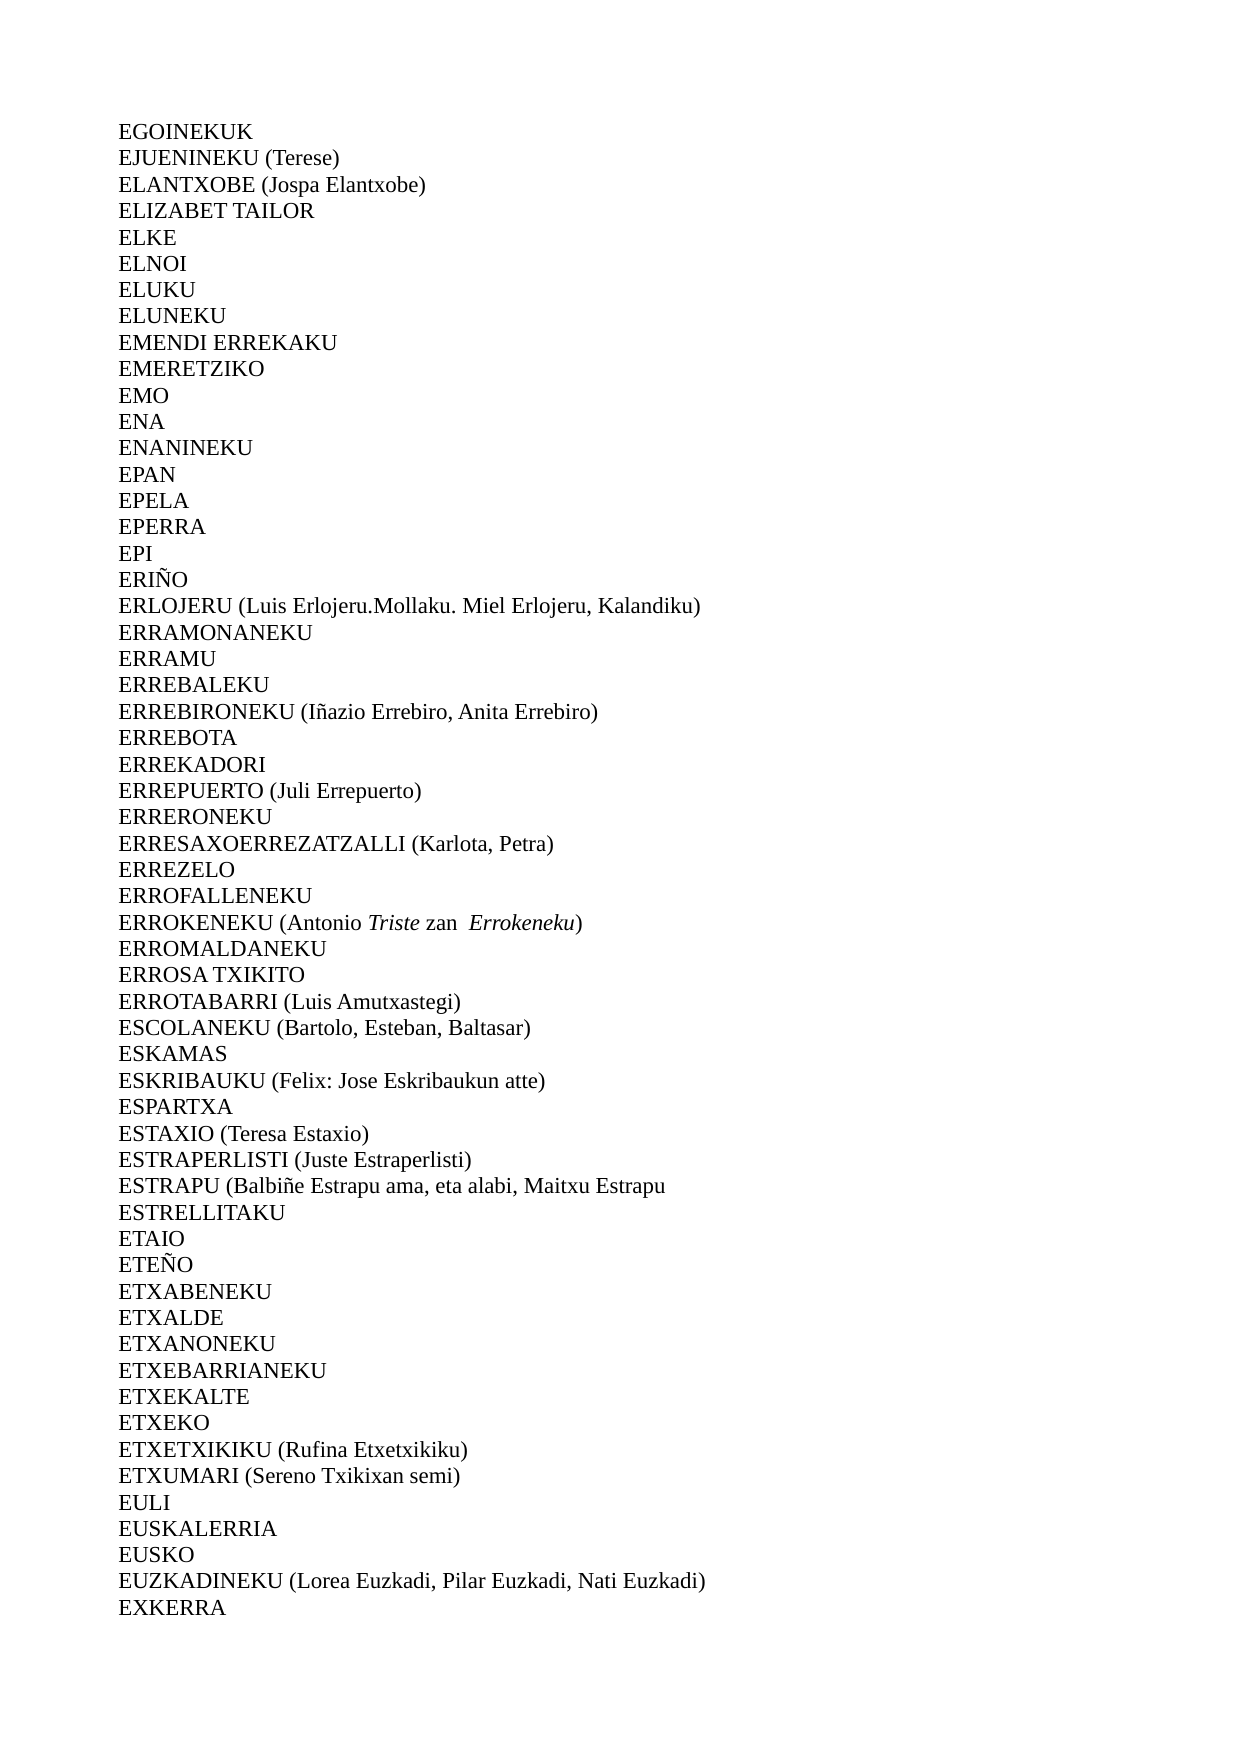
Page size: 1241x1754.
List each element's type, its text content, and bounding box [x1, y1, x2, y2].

text ERREKADORI [118, 751, 1122, 777]
text EUSKO [118, 1541, 1122, 1568]
text EPELA [118, 487, 1122, 513]
text ESTRAPU (Balbiñe Estrapu ama, eta alabi, Maitxu Estrapu [118, 1172, 1122, 1199]
text ERRESAXOERREZATZALLI (Karlota, Petra) [118, 830, 1122, 856]
text ETXUMARI (Sereno Txikixan semi) [118, 1462, 1122, 1488]
text ELKE [118, 223, 1122, 250]
text ELANTXOBE (Jospa Elantxobe) [118, 171, 1122, 197]
text ERRAMONANEKU [118, 619, 1122, 645]
text ELUNEKU [118, 303, 1122, 329]
text ETXEKALTE [118, 1383, 1122, 1409]
text ERROKENEKU (Antonio Triste zan Errokeneku) [118, 909, 1122, 935]
text EMERETZIKO [118, 355, 1122, 382]
text EULI [118, 1488, 1122, 1515]
text ETXABENEKU [118, 1278, 1122, 1304]
text EPERRA [118, 513, 1122, 540]
text EPAN [118, 461, 1122, 487]
text ESKAMAS [118, 1041, 1122, 1067]
text ESTAXIO (Teresa Estaxio) [118, 1119, 1122, 1146]
text EXKERRA [118, 1594, 1122, 1620]
text ERREBIRONEKU (Iñazio Errebiro, Anita Errebiro) [118, 698, 1122, 724]
text ERRAMU [118, 645, 1122, 672]
text ERRERONEKU [118, 803, 1122, 830]
text ETXETXIKIKU (Rufina Etxetxikiku) [118, 1436, 1122, 1462]
text ERREPUERTO (Juli Errepuerto) [118, 777, 1122, 803]
text ETXEBARRIANEKU [118, 1357, 1122, 1383]
text ESTRELLITAKU [118, 1199, 1122, 1225]
text ERROFALLENEKU [118, 882, 1122, 909]
text EPI [118, 540, 1122, 566]
text ENA [118, 408, 1122, 434]
text ETXALDE [118, 1304, 1122, 1330]
text ESTRAPERLISTI (Juste Estraperlisti) [118, 1146, 1122, 1172]
text ESPARTXA [118, 1093, 1122, 1119]
text ERLOJERU (Luis Erlojeru.Mollaku. Miel Erlojeru, Kalandiku) [118, 592, 1122, 619]
text ERIÑO [118, 566, 1122, 592]
text ELUKU [118, 276, 1122, 303]
text ELIZABET TAILOR [118, 197, 1122, 223]
text ESCOLANEKU (Bartolo, Esteban, Baltasar) [118, 1014, 1122, 1041]
text ERROTABARRI (Luis Amutxastegi) [118, 988, 1122, 1014]
text ETAIO [118, 1225, 1122, 1251]
text EUZKADINEKU (Lorea Euzkadi, Pilar Euzkadi, Nati Euzkadi) [118, 1568, 1122, 1594]
text EMO [118, 382, 1122, 408]
text EGOINEKUK [118, 118, 1122, 144]
text EJUENINEKU (Terese) [118, 144, 1122, 171]
text ERREBALEKU [118, 672, 1122, 698]
text EUSKALERRIA [118, 1515, 1122, 1541]
text ERROSA TXIKITO [118, 961, 1122, 988]
text ENANINEKU [118, 434, 1122, 461]
text ELNOI [118, 250, 1122, 276]
text ETEÑO [118, 1251, 1122, 1278]
text ERREBOTA [118, 724, 1122, 751]
text ERROMALDANEKU [118, 935, 1122, 961]
text ETXEKO [118, 1409, 1122, 1436]
text EMENDI ERREKAKU [118, 329, 1122, 355]
text ERREZELO [118, 856, 1122, 882]
text ESKRIBAUKU (Felix: Jose Eskribaukun atte) [118, 1067, 1122, 1093]
text ETXANONEKU [118, 1330, 1122, 1357]
